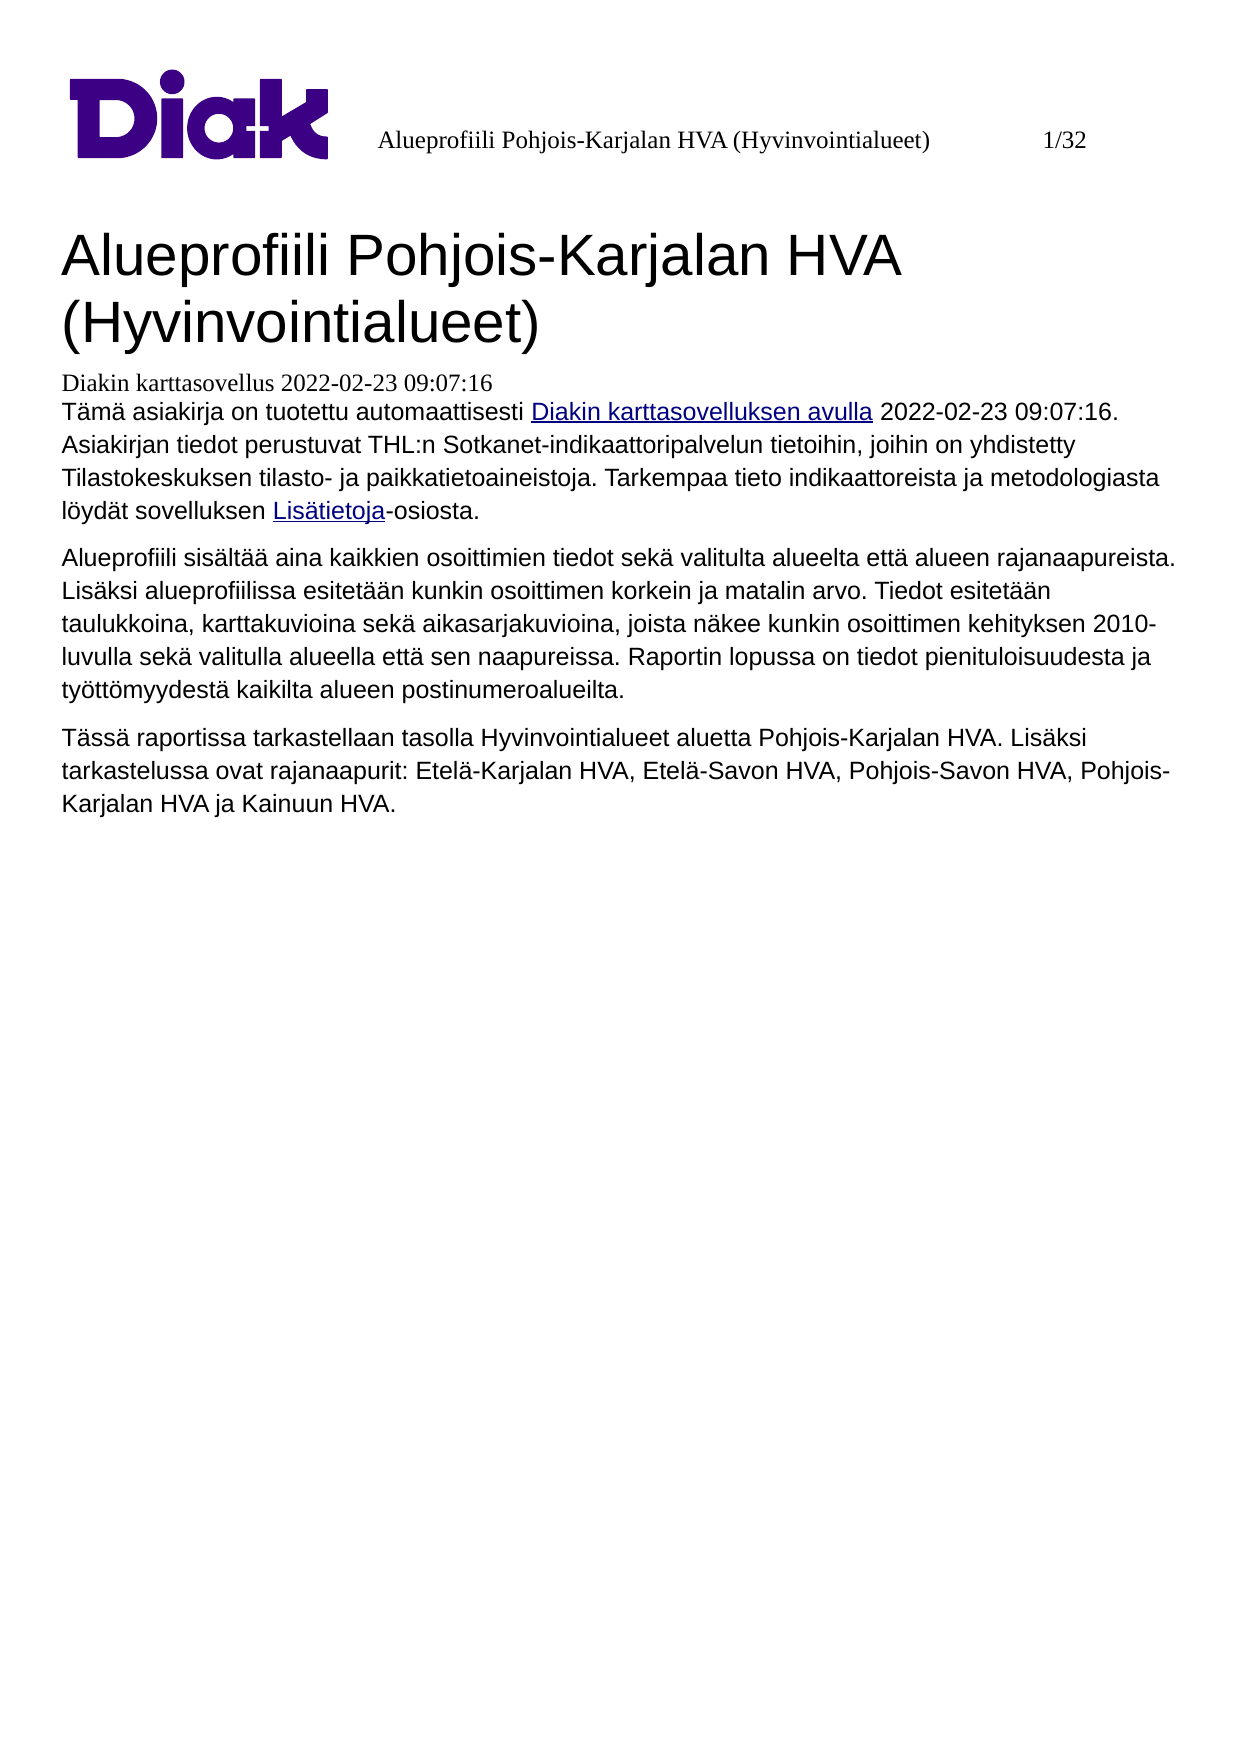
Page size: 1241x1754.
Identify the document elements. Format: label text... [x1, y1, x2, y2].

text Diakin karttasovellus 2022-02-23 09:07:16 [61, 368, 1179, 397]
text Tämä asiakirja on tuotettu automaattisesti Diakin karttasovelluksen avulla 2022-02-23 09:07:16. Asiakirjan tiedot perustuvat THL:n Sotkanet-indikaattoripalvelun tietoihin, joihin on yhdistetty Tilastokeskuksen tilasto- ja paikkatietoaineistoja. Tarkempaa tieto indikaattoreista ja metodologiasta löydät sovelluksen Lisätietoja-osiosta. [61, 397, 1179, 524]
text Alueprofiili sisältää aina kaikkien osoittimien tiedot sekä valitulta alueelta että alueen rajanaapureista. Lisäksi alueprofiilissa esitetään kunkin osoittimen korkein ja matalin arvo. Tiedot esitetään taulukkoina, karttakuvioina sekä aikasarjakuvioina, joista näkee kunkin osoittimen kehityksen 2010-luvulla sekä valitulla alueella että sen naapureissa. Raportin lopussa on tiedot pienituloisuudesta ja työttömyydestä kaikilta alueen postinumeroalueilta. [61, 543, 1179, 704]
text Tässä raportissa tarkastellaan tasolla Hyvinvointialueet aluetta Pohjois-Karjalan HVA. Lisäksi tarkastelussa ovat rajanaapurit: Etelä-Karjalan HVA, Etelä-Savon HVA, Pohjois-Savon HVA, Pohjois-Karjalan HVA ja Kainuun HVA. [61, 723, 1179, 818]
title Alueprofiili Pohjois-Karjalan HVA (Hyvinvointialueet) [61, 221, 1179, 355]
